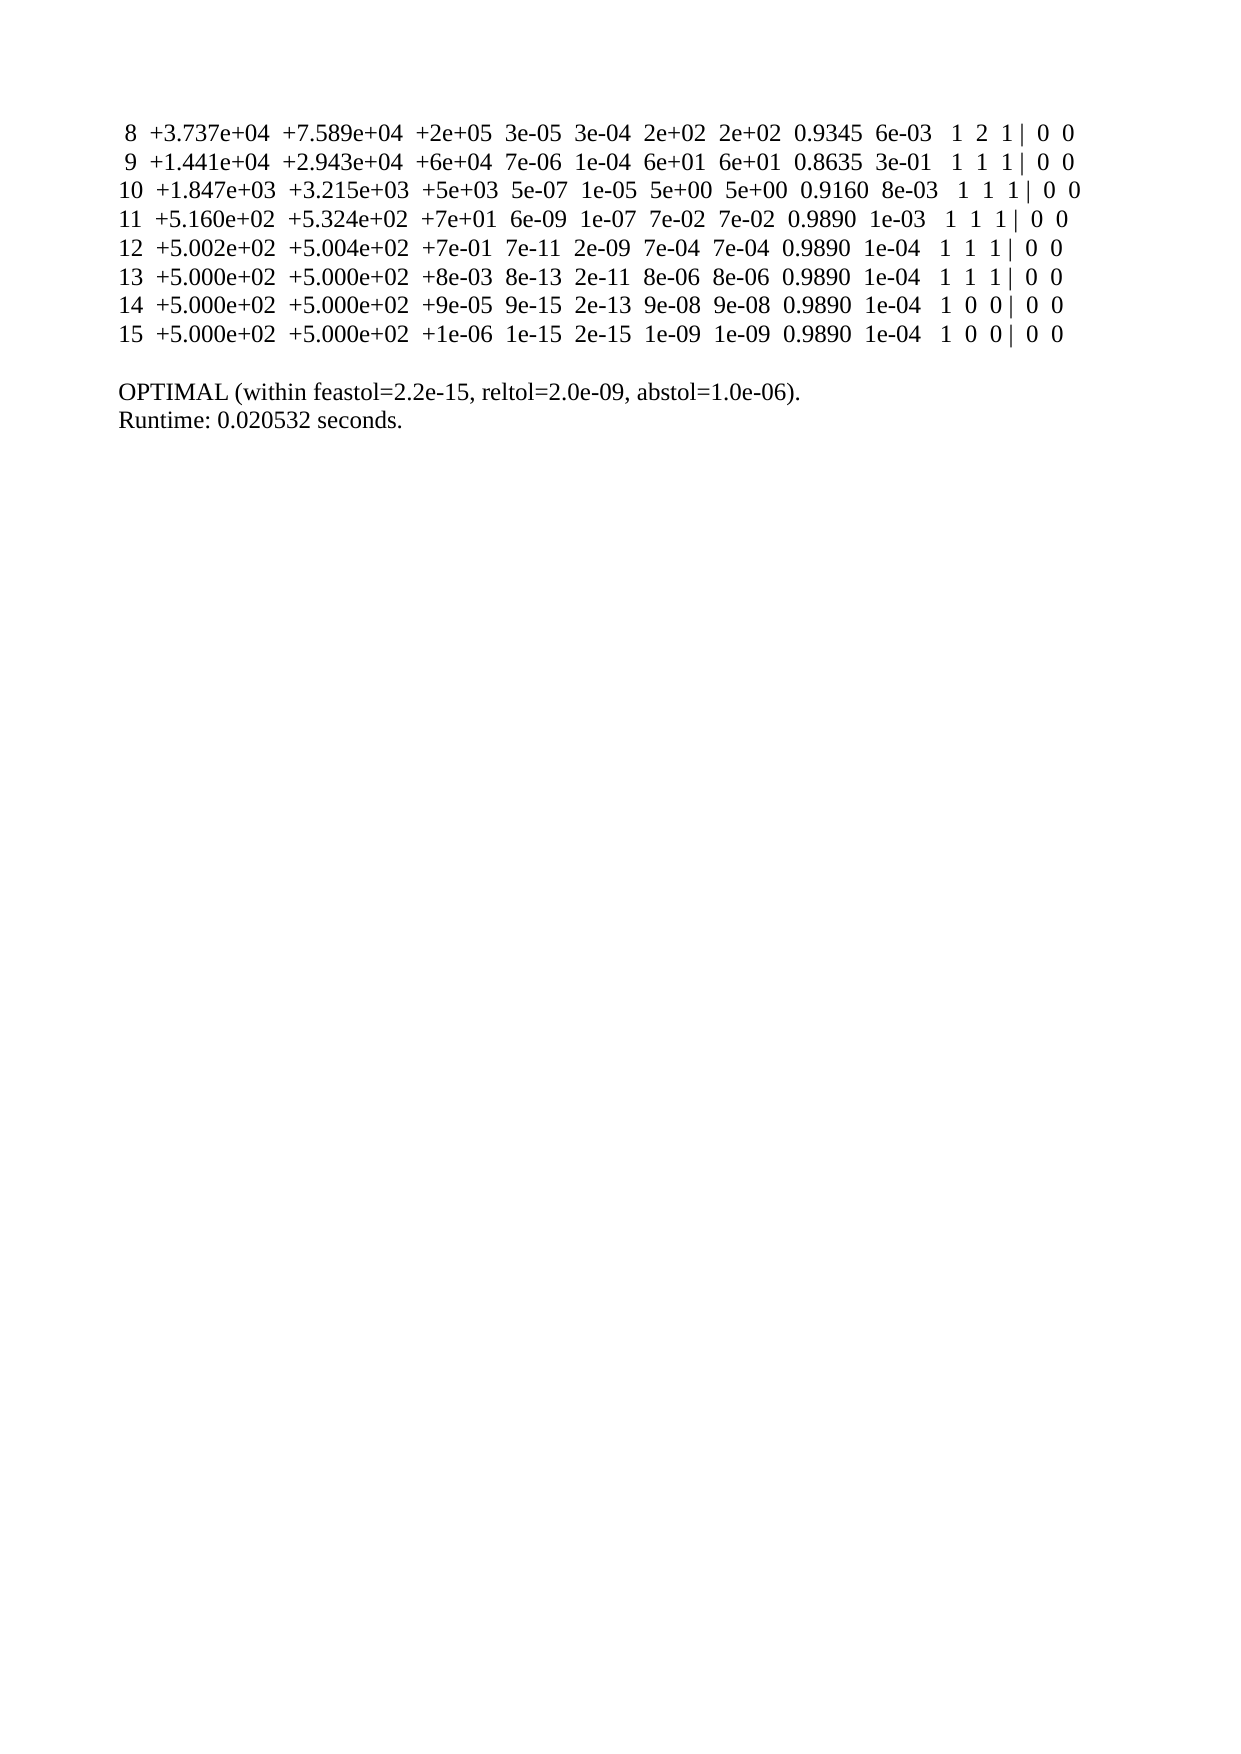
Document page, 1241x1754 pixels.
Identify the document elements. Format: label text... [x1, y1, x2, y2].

text 15 +5.000e+02 +5.000e+02 +1e-06 1e-15 2e-15 1e-09 1e-09 0.9890 1e-04 1 0 0 | 0 0 [118, 319, 1122, 348]
text Runtime: 0.020532 seconds. [118, 406, 1122, 434]
text 11 +5.160e+02 +5.324e+02 +7e+01 6e-09 1e-07 7e-02 7e-02 0.9890 1e-03 1 1 1 | 0 0 [118, 204, 1122, 233]
text 8 +3.737e+04 +7.589e+04 +2e+05 3e-05 3e-04 2e+02 2e+02 0.9345 6e-03 1 2 1 | 0 0 [118, 118, 1122, 147]
text 9 +1.441e+04 +2.943e+04 +6e+04 7e-06 1e-04 6e+01 6e+01 0.8635 3e-01 1 1 1 | 0 0 [118, 147, 1122, 176]
text 10 +1.847e+03 +3.215e+03 +5e+03 5e-07 1e-05 5e+00 5e+00 0.9160 8e-03 1 1 1 | 0 0 [118, 176, 1122, 204]
text 13 +5.000e+02 +5.000e+02 +8e-03 8e-13 2e-11 8e-06 8e-06 0.9890 1e-04 1 1 1 | 0 0 [118, 262, 1122, 291]
text 12 +5.002e+02 +5.004e+02 +7e-01 7e-11 2e-09 7e-04 7e-04 0.9890 1e-04 1 1 1 | 0 0 [118, 233, 1122, 262]
text OPTIMAL (within feastol=2.2e-15, reltol=2.0e-09, abstol=1.0e-06). [118, 377, 1122, 406]
text 14 +5.000e+02 +5.000e+02 +9e-05 9e-15 2e-13 9e-08 9e-08 0.9890 1e-04 1 0 0 | 0 0 [118, 291, 1122, 319]
